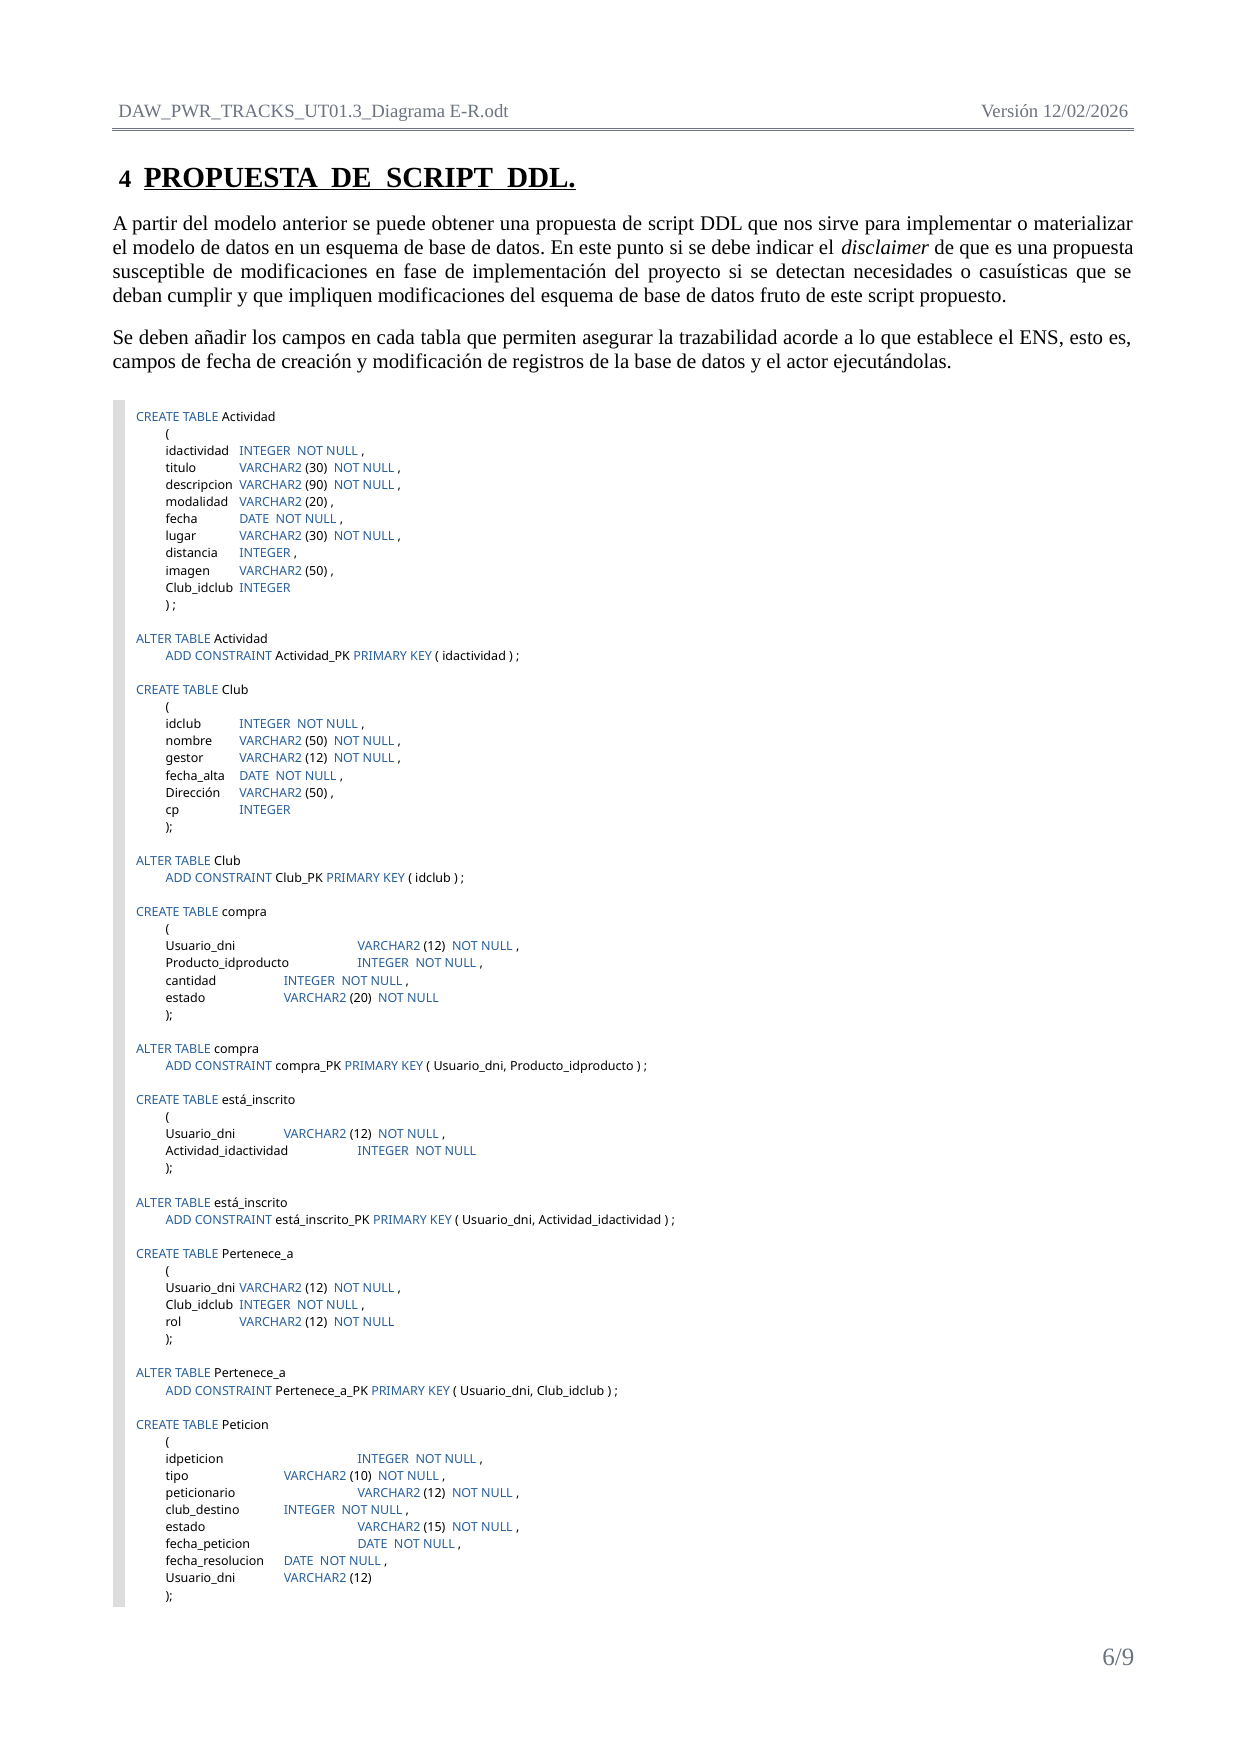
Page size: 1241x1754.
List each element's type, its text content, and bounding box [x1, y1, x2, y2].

text CREATE TABLE compra [136, 903, 1134, 920]
text ADD CONSTRAINT Pertenece_a_PK PRIMARY KEY ( Usuario_dni, Club_idclub ) ; [136, 1382, 1134, 1399]
text ) ; [136, 596, 1134, 613]
text fecha_alta DATE NOT NULL , [136, 767, 1134, 784]
text ( [136, 1108, 1134, 1125]
text ( [136, 425, 1134, 442]
text estado VARCHAR2 (20) NOT NULL [136, 989, 1134, 1006]
text ALTER TABLE Actividad [136, 630, 1134, 647]
text ALTER TABLE Club [136, 852, 1134, 869]
text cp INTEGER [136, 801, 1134, 818]
text ); [136, 818, 1134, 835]
text rol VARCHAR2 (12) NOT NULL [136, 1313, 1134, 1330]
text ADD CONSTRAINT Actividad_PK PRIMARY KEY ( idactividad ) ; [136, 647, 1134, 664]
text CREATE TABLE está_inscrito [136, 1091, 1134, 1108]
text fecha DATE NOT NULL , [136, 510, 1134, 527]
text Usuario_dni VARCHAR2 (12) NOT NULL , [136, 937, 1134, 954]
text ( [136, 698, 1134, 715]
text fecha_resolucion DATE NOT NULL , [136, 1552, 1134, 1569]
text imagen VARCHAR2 (50) , [136, 562, 1134, 579]
text estado VARCHAR2 (15) NOT NULL , [136, 1518, 1134, 1535]
text Producto_idproducto INTEGER NOT NULL , [136, 954, 1134, 972]
text ADD CONSTRAINT compra_PK PRIMARY KEY ( Usuario_dni, Producto_idproducto ) ; [136, 1057, 1134, 1074]
text idpeticion INTEGER NOT NULL , [136, 1450, 1134, 1467]
text Usuario_dni VARCHAR2 (12) [136, 1569, 1134, 1587]
text idactividad INTEGER NOT NULL , [136, 442, 1134, 459]
text peticionario VARCHAR2 (12) NOT NULL , [136, 1484, 1134, 1501]
text titulo VARCHAR2 (30) NOT NULL , [136, 459, 1134, 476]
text ( [136, 1433, 1134, 1450]
text CREATE TABLE Club [136, 681, 1134, 698]
text ( [136, 1262, 1134, 1279]
text club_destino INTEGER NOT NULL , [136, 1501, 1134, 1518]
text ALTER TABLE está_inscrito [136, 1194, 1134, 1211]
text modalidad VARCHAR2 (20) , [136, 493, 1134, 510]
text Se deben añadir los campos en cada tabla que permiten asegurar la trazabilidad acorde a lo que establece el ENS, esto es, campos de fecha de creación y modificación de registros de la base de datos y el actor ejecutándolas. [112, 325, 1134, 373]
text descripcion VARCHAR2 (90) NOT NULL , [136, 476, 1134, 493]
list PROPUESTA DE SCRIPT DDL. [112, 160, 1134, 193]
text CREATE TABLE Pertenece_a [136, 1245, 1134, 1262]
text ADD CONSTRAINT está_inscrito_PK PRIMARY KEY ( Usuario_dni, Actividad_idactividad ) ; [136, 1211, 1134, 1228]
text Dirección VARCHAR2 (50) , [136, 784, 1134, 801]
text nombre VARCHAR2 (50) NOT NULL , [136, 732, 1134, 749]
text ); [136, 1006, 1134, 1023]
text gestor VARCHAR2 (12) NOT NULL , [136, 749, 1134, 767]
text Actividad_idactividad INTEGER NOT NULL [136, 1142, 1134, 1159]
text ( [136, 920, 1134, 937]
text fecha_peticion DATE NOT NULL , [136, 1535, 1134, 1552]
text tipo VARCHAR2 (10) NOT NULL , [136, 1467, 1134, 1484]
text ADD CONSTRAINT Club_PK PRIMARY KEY ( idclub ) ; [136, 869, 1134, 886]
text lugar VARCHAR2 (30) NOT NULL , [136, 527, 1134, 544]
text Usuario_dni VARCHAR2 (12) NOT NULL , [136, 1279, 1134, 1296]
text ); [136, 1330, 1134, 1347]
text ALTER TABLE Pertenece_a [136, 1364, 1134, 1382]
text ALTER TABLE compra [136, 1040, 1134, 1057]
text distancia INTEGER , [136, 544, 1134, 562]
text Usuario_dni VARCHAR2 (12) NOT NULL , [136, 1125, 1134, 1142]
text CREATE TABLE Actividad [136, 408, 1134, 425]
text Club_idclub INTEGER NOT NULL , [136, 1296, 1134, 1313]
text ); [136, 1159, 1134, 1177]
text ); [136, 1587, 1134, 1604]
text CREATE TABLE Peticion [136, 1416, 1134, 1433]
text cantidad INTEGER NOT NULL , [136, 972, 1134, 989]
text idclub INTEGER NOT NULL , [136, 715, 1134, 732]
text Club_idclub INTEGER [136, 579, 1134, 596]
text A partir del modelo anterior se puede obtener una propuesta de script DDL que nos sirve para implementar o materializar el modelo de datos en un esquema de base de datos. En este punto si se debe indicar el disclaimer de que es una propuesta susceptible de modificaciones en fase de implementación del proyecto si se detectan necesidades o casuísticas que se deban cumplir y que impliquen modificaciones del esquema de base de datos fruto de este script propuesto. [112, 211, 1134, 307]
